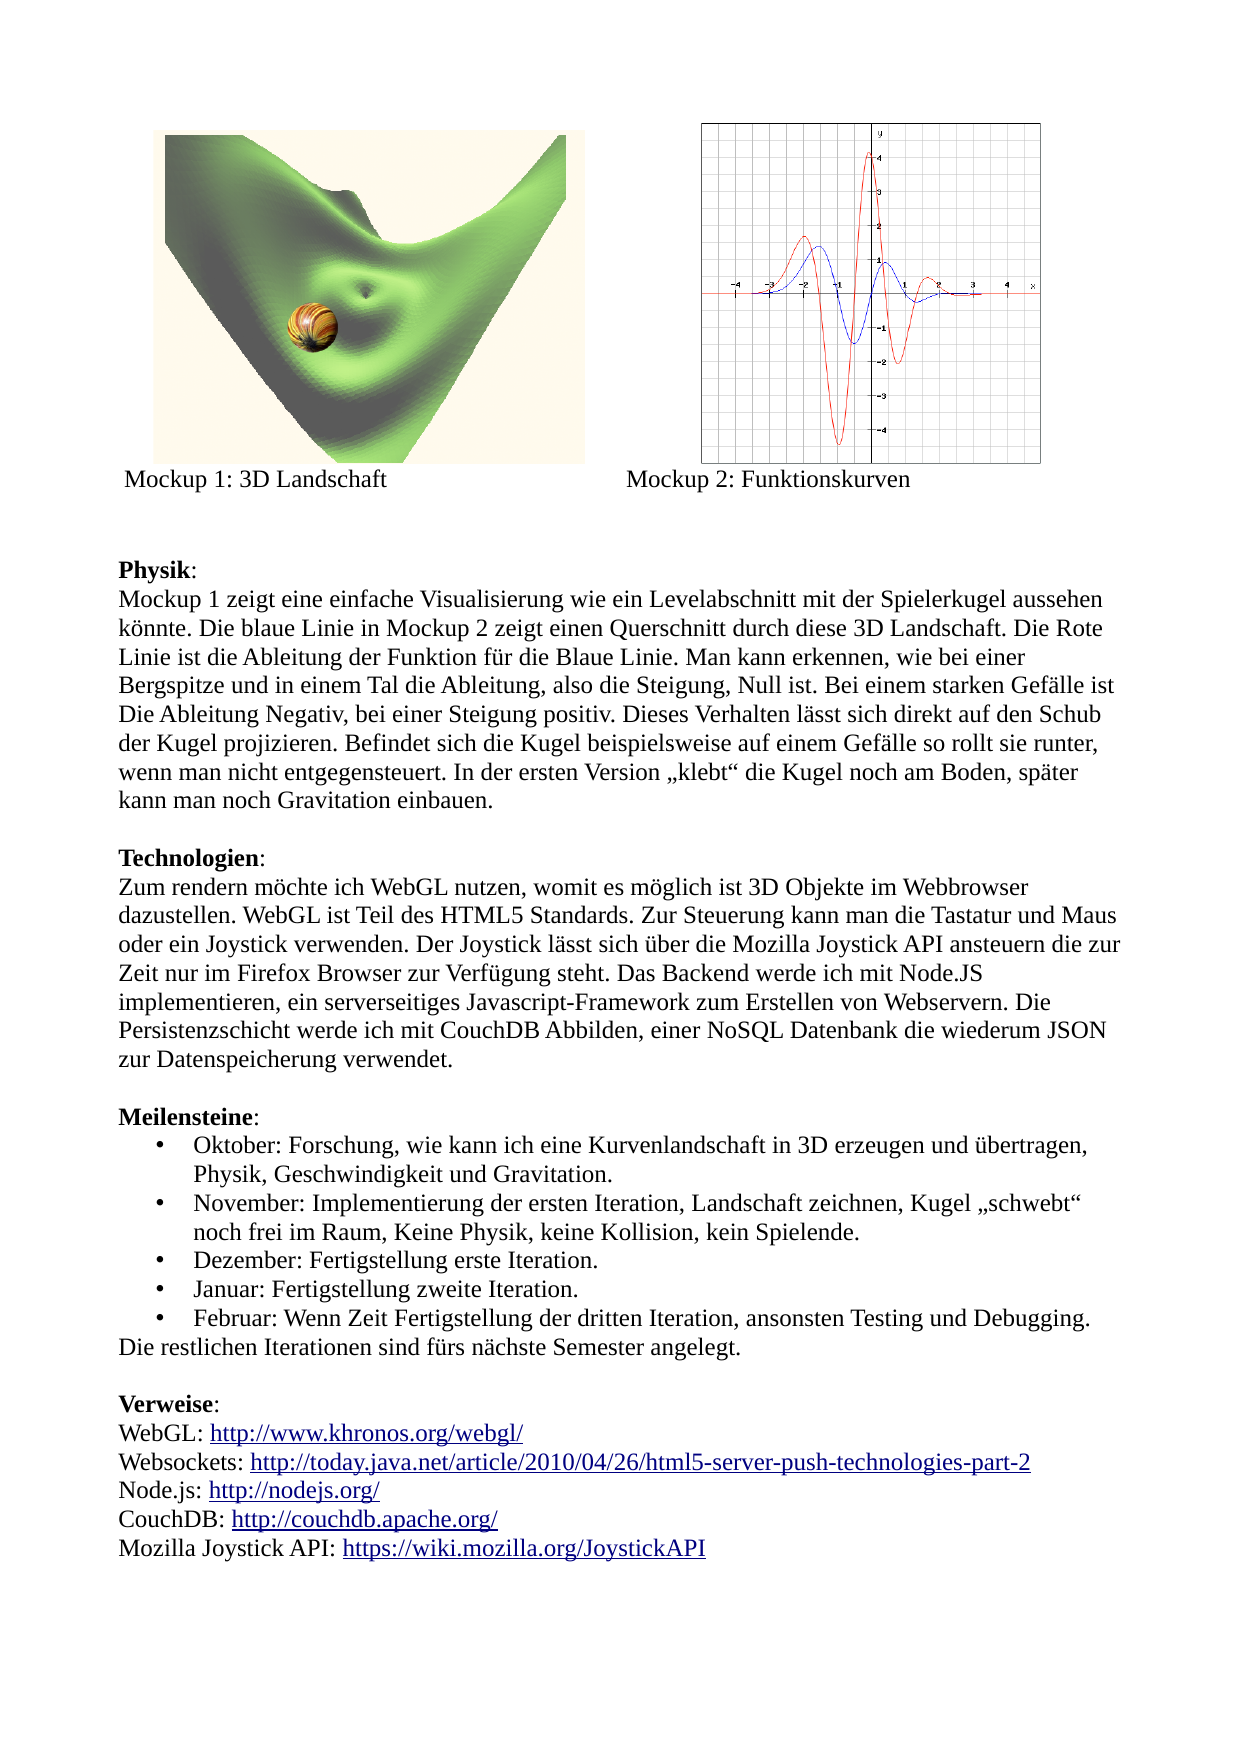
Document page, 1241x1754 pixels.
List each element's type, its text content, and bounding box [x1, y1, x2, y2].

list Dezember: Fertigstellung erste Iteration. [156, 1246, 1122, 1274]
text Verweise: [118, 1389, 1122, 1418]
text Physik: [118, 556, 1122, 584]
text Meilensteine: [118, 1102, 1122, 1131]
list Februar: Wenn Zeit Fertigstellung der dritten Iteration, ansonsten Testing und Debugging. [156, 1303, 1122, 1332]
list November: Implementierung der ersten Iteration, Landschaft zeichnen, Kugel „schwebt“ noch frei im Raum, Keine Physik, keine Kollision, kein Spielende. [156, 1188, 1122, 1246]
list Januar: Fertigstellung zweite Iteration. [156, 1274, 1122, 1303]
picture [701, 123, 1041, 464]
text Zum rendern möchte ich WebGL nutzen, womit es möglich ist 3D Objekte im Webbrowser dazustellen. WebGL ist Teil des HTML5 Standards. Zur Steuerung kann man die Tastatur und Maus oder ein Joystick verwenden. Der Joystick lässt sich über die Mozilla Joystick API ansteuern die zur Zeit nur im Firefox Browser zur Verfügung steht. Das Backend werde ich mit Node.JS implementieren, ein serverseitiges Javascript-Framework zum Erstellen von Webservern. Die Persistenzschicht werde ich mit CouchDB Abbilden, einer NoSQL Datenbank die wiederum JSON zur Datenspeicherung verwendet. [118, 872, 1122, 1073]
table_header Mockup 2: Funktionskurven [620, 118, 1122, 498]
text Mozilla Joystick API: https://wiki.mozilla.org/JoystickAPI [118, 1533, 1122, 1562]
text Technologien: [118, 843, 1122, 872]
text Die restlichen Iterationen sind fürs nächste Semester angelegt. [118, 1332, 1122, 1361]
text WebGL: http://www.khronos.org/webgl/ [118, 1418, 1122, 1447]
text Node.js: http://nodejs.org/ [118, 1476, 1122, 1504]
text CouchDB: http://couchdb.apache.org/ [118, 1504, 1122, 1533]
list Oktober: Forschung, wie kann ich eine Kurvenlandschaft in 3D erzeugen und übertragen, Physik, Geschwindigkeit und Gravitation. [156, 1131, 1122, 1188]
picture [153, 130, 585, 464]
text Mockup 1 zeigt eine einfache Visualisierung wie ein Levelabschnitt mit der Spielerkugel aussehen könnte. Die blaue Linie in Mockup 2 zeigt einen Querschnitt durch diese 3D Landschaft. Die Rote Linie ist die Ableitung der Funktion für die Blaue Linie. Man kann erkennen, wie bei einer Bergspitze und in einem Tal die Ableitung, also die Steigung, Null ist. Bei einem starken Gefälle ist Die Ableitung Negativ, bei einer Steigung positiv. Dieses Verhalten lässt sich direkt auf den Schub der Kugel projizieren. Befindet sich die Kugel beispielsweise auf einem Gefälle so rollt sie runter, wenn man nicht entgegensteuert. In der ersten Version „klebt“ die Kugel noch am Boden, später kann man noch Gravitation einbauen. [118, 584, 1122, 814]
table_header Mockup 1: 3D Landschaft [118, 118, 620, 498]
text Websockets: http://today.java.net/article/2010/04/26/html5-server-push-technologies-part-2 [118, 1447, 1122, 1476]
